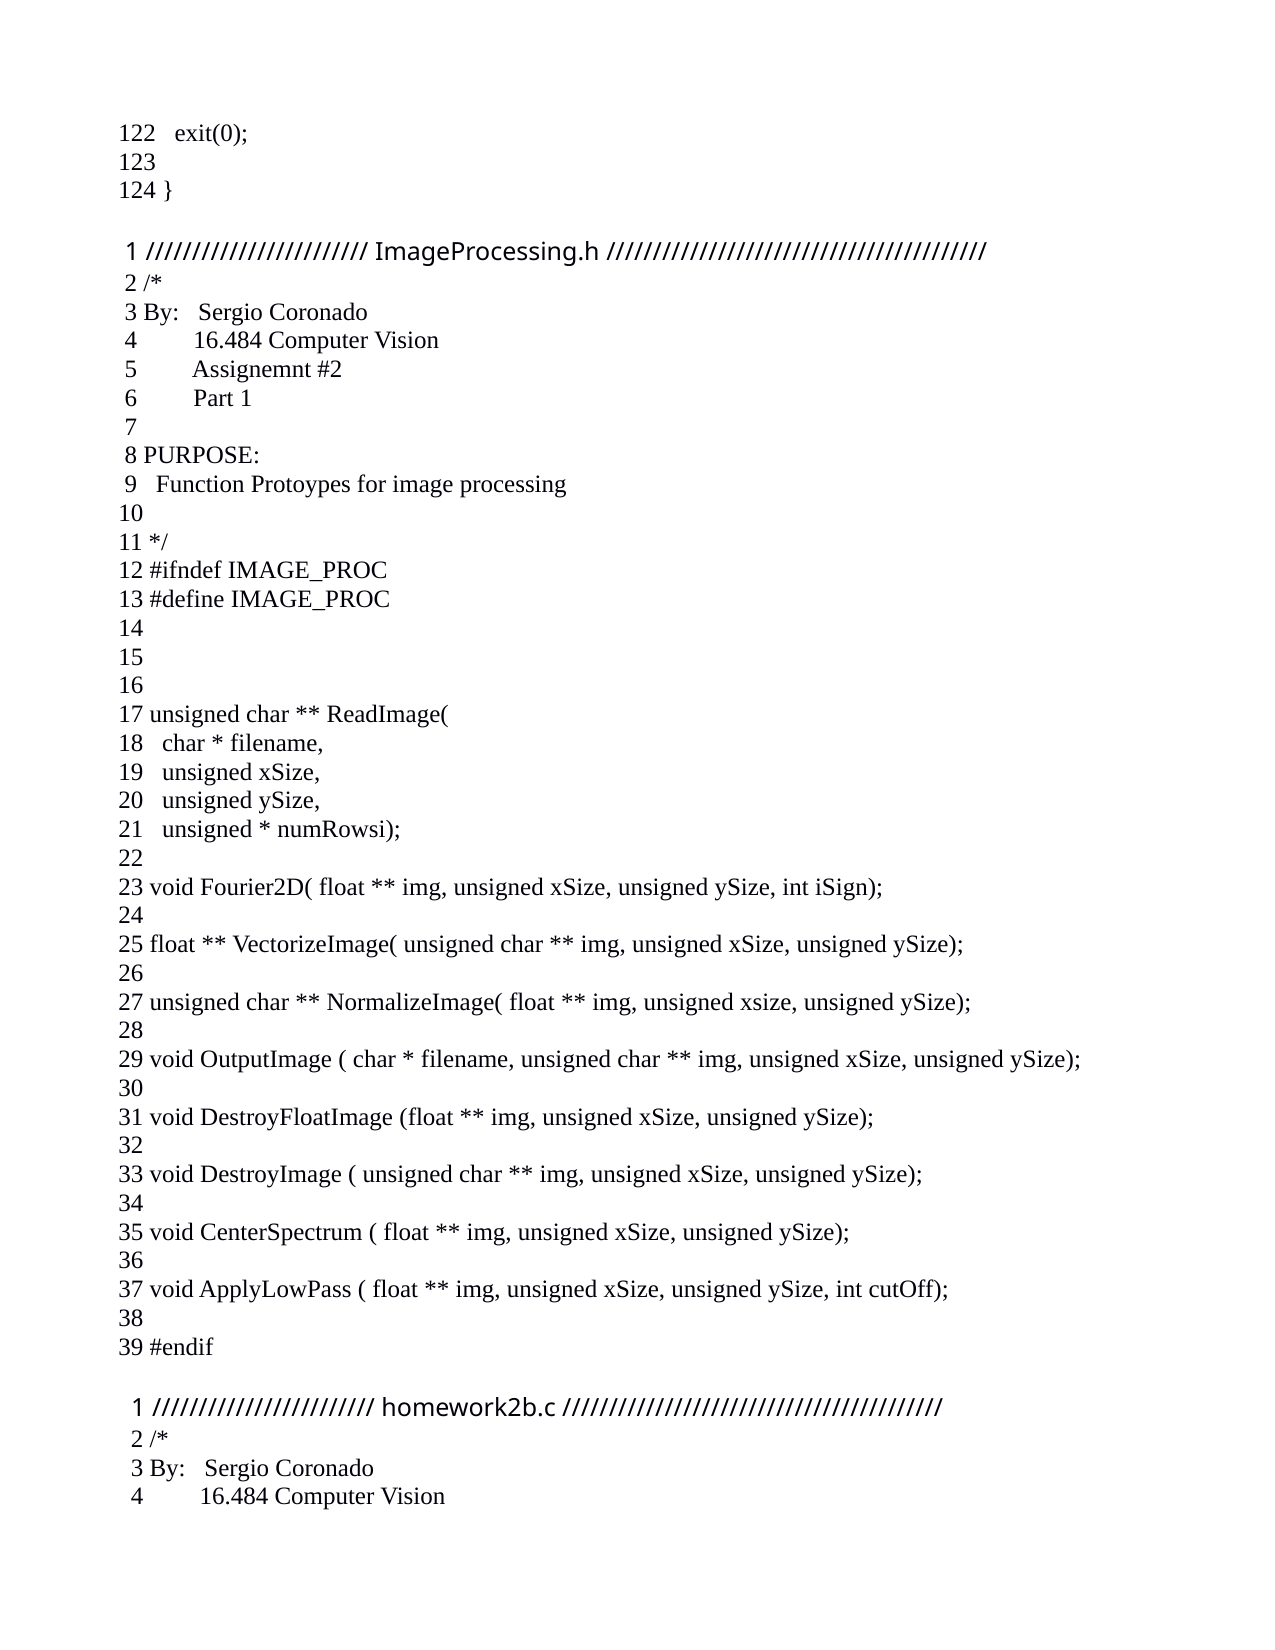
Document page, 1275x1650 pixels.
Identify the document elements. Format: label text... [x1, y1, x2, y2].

text 122 exit(0); [118, 118, 1157, 147]
text 35 void CenterSpectrum ( float ** img, unsigned xSize, unsigned ySize); [118, 1217, 1157, 1245]
text 15 [118, 642, 1157, 670]
text 3 By: Sergio Coronado [118, 297, 1157, 325]
text 12 #ifndef IMAGE_PROC [118, 555, 1157, 584]
text 32 [118, 1130, 1157, 1159]
text 124 } [118, 176, 1157, 204]
text 37 void ApplyLowPass ( float ** img, unsigned xSize, unsigned ySize, int cutOff); [118, 1274, 1157, 1303]
text 13 #define IMAGE_PROC [118, 584, 1157, 613]
text 33 void DestroyImage ( unsigned char ** img, unsigned xSize, unsigned ySize); [118, 1159, 1157, 1188]
text 19 unsigned xSize, [118, 757, 1157, 785]
text 9 Function Protoypes for image processing [118, 469, 1157, 498]
text 2 /* [118, 1424, 1157, 1453]
text 22 [118, 843, 1157, 872]
text 28 [118, 1015, 1157, 1044]
text 17 unsigned char ** ReadImage( [118, 699, 1157, 728]
text 10 [118, 498, 1157, 527]
text 2 /* [118, 268, 1157, 297]
text 16 [118, 670, 1157, 699]
text 5 Assignemnt #2 [118, 354, 1157, 383]
text 4 16.484 Computer Vision [118, 1481, 1157, 1510]
text 25 float ** VectorizeImage( unsigned char ** img, unsigned xSize, unsigned ySize); [118, 929, 1157, 958]
text 29 void OutputImage ( char * filename, unsigned char ** img, unsigned xSize, unsigned ySize); [118, 1044, 1157, 1073]
text 14 [118, 613, 1157, 642]
text 26 [118, 958, 1157, 987]
text 6 Part 1 [118, 383, 1157, 412]
text 18 char * filename, [118, 728, 1157, 757]
text 36 [118, 1245, 1157, 1274]
text 123 [118, 147, 1157, 176]
text 23 void Fourier2D( float ** img, unsigned xSize, unsigned ySize, int iSign); [118, 872, 1157, 900]
text 1 //////////////////////// homework2b.c ///////////////////////////////////////// [118, 1390, 1157, 1424]
text 11 */ [118, 527, 1157, 555]
text 38 [118, 1303, 1157, 1332]
text 31 void DestroyFloatImage (float ** img, unsigned xSize, unsigned ySize); [118, 1102, 1157, 1130]
text 34 [118, 1188, 1157, 1217]
text 27 unsigned char ** NormalizeImage( float ** img, unsigned xsize, unsigned ySize); [118, 987, 1157, 1015]
text 1 //////////////////////// ImageProcessing.h ///////////////////////////////////////// [118, 234, 1157, 268]
text 8 PURPOSE: [118, 440, 1157, 469]
text 21 unsigned * numRowsi); [118, 814, 1157, 843]
text 30 [118, 1073, 1157, 1102]
text 7 [118, 412, 1157, 440]
text 24 [118, 900, 1157, 929]
text 3 By: Sergio Coronado [118, 1453, 1157, 1481]
text 39 #endif [118, 1332, 1157, 1360]
text 20 unsigned ySize, [118, 785, 1157, 814]
text 4 16.484 Computer Vision [118, 325, 1157, 354]
